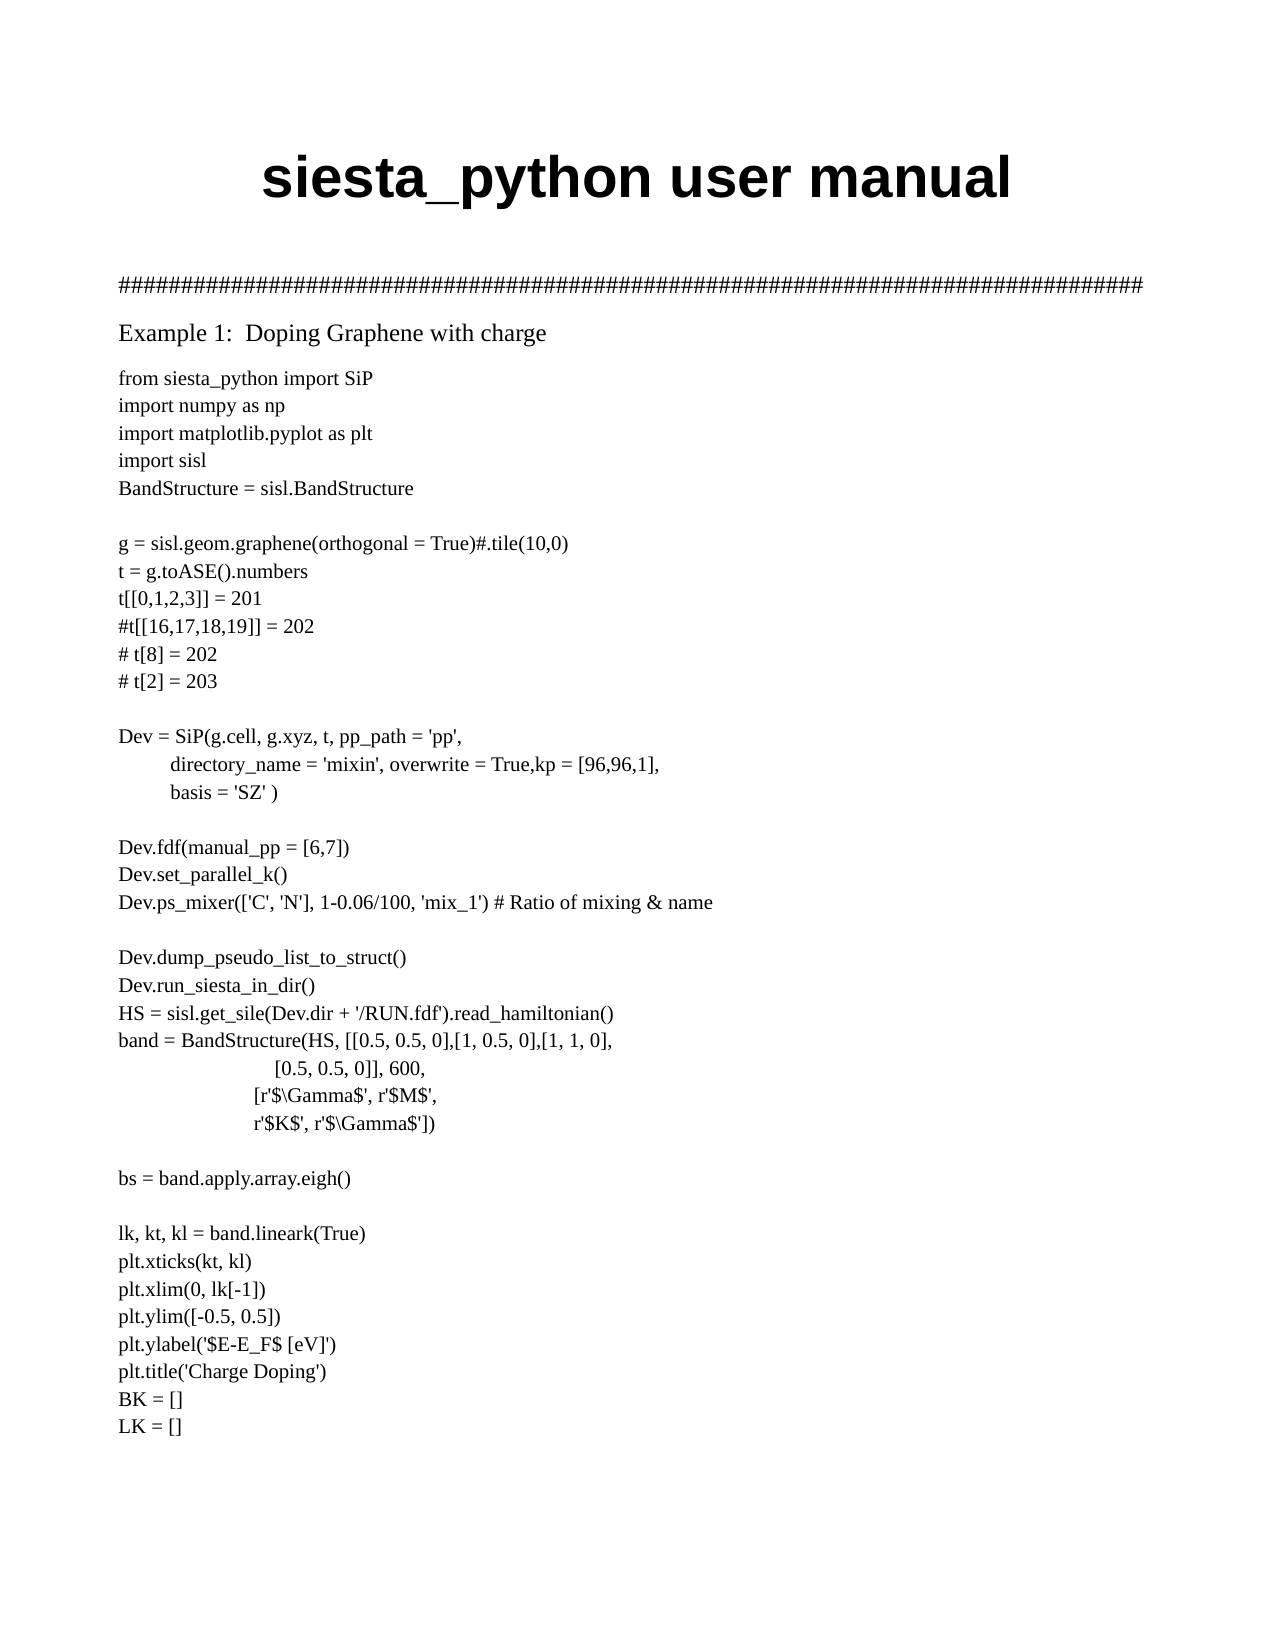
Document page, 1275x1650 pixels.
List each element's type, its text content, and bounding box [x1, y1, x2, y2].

text BandStructure = sisl.BandStructure [118, 476, 1157, 500]
text plt.xticks(kt, kl) [118, 1249, 1157, 1273]
text plt.ylabel('$E-E_F$ [eV]') [118, 1332, 1157, 1356]
text import sisl [118, 448, 1157, 472]
text t = g.toASE().numbers [118, 559, 1157, 583]
title siesta_python user manual [118, 143, 1157, 210]
text Dev.set_parallel_k() [118, 862, 1157, 886]
text Dev.dump_pseudo_list_to_struct() [118, 945, 1157, 969]
text band = BandStructure(HS, [[0.5, 0.5, 0],[1, 0.5, 0],[1, 1, 0], [118, 1028, 1157, 1052]
text # t[2] = 203 [118, 669, 1157, 693]
text r'$K$', r'$\Gamma$']) [118, 1111, 1157, 1135]
text LK = [] [118, 1414, 1157, 1438]
text t[[0,1,2,3]] = 201 [118, 586, 1157, 610]
text plt.title('Charge Doping') [118, 1359, 1157, 1383]
text bs = band.apply.array.eigh() [118, 1166, 1157, 1190]
text plt.xlim(0, lk[-1]) [118, 1276, 1157, 1301]
text lk, kt, kl = band.lineark(True) [118, 1221, 1157, 1245]
text [0.5, 0.5, 0]], 600, [118, 1056, 1157, 1080]
text import matplotlib.pyplot as plt [118, 421, 1157, 445]
text basis = 'SZ' ) [118, 779, 1157, 804]
text [r'$\Gamma$', r'$M$', [118, 1083, 1157, 1107]
text ################################################################################## [118, 270, 1157, 299]
text HS = sisl.get_sile(Dev.dir + '/RUN.fdf').read_hamiltonian() [118, 1000, 1157, 1024]
text directory_name = 'mixin', overwrite = True,kp = [96,96,1], [118, 752, 1157, 776]
text #t[[16,17,18,19]] = 202 [118, 614, 1157, 638]
text # t[8] = 202 [118, 642, 1157, 666]
text import numpy as np [118, 393, 1157, 417]
text Dev = SiP(g.cell, g.xyz, t, pp_path = 'pp', [118, 724, 1157, 748]
text Dev.fdf(manual_pp = [6,7]) [118, 835, 1157, 859]
text plt.ylim([-0.5, 0.5]) [118, 1304, 1157, 1328]
text Example 1: Doping Graphene with charge [118, 318, 1157, 347]
text Dev.run_siesta_in_dir() [118, 973, 1157, 997]
text from siesta_python import SiP [118, 366, 1157, 389]
text BK = [] [118, 1387, 1157, 1411]
text Dev.ps_mixer(['C', 'N'], 1-0.06/100, 'mix_1') # Ratio of mixing & name [118, 890, 1157, 914]
text g = sisl.geom.graphene(orthogonal = True)#.tile(10,0) [118, 531, 1157, 555]
